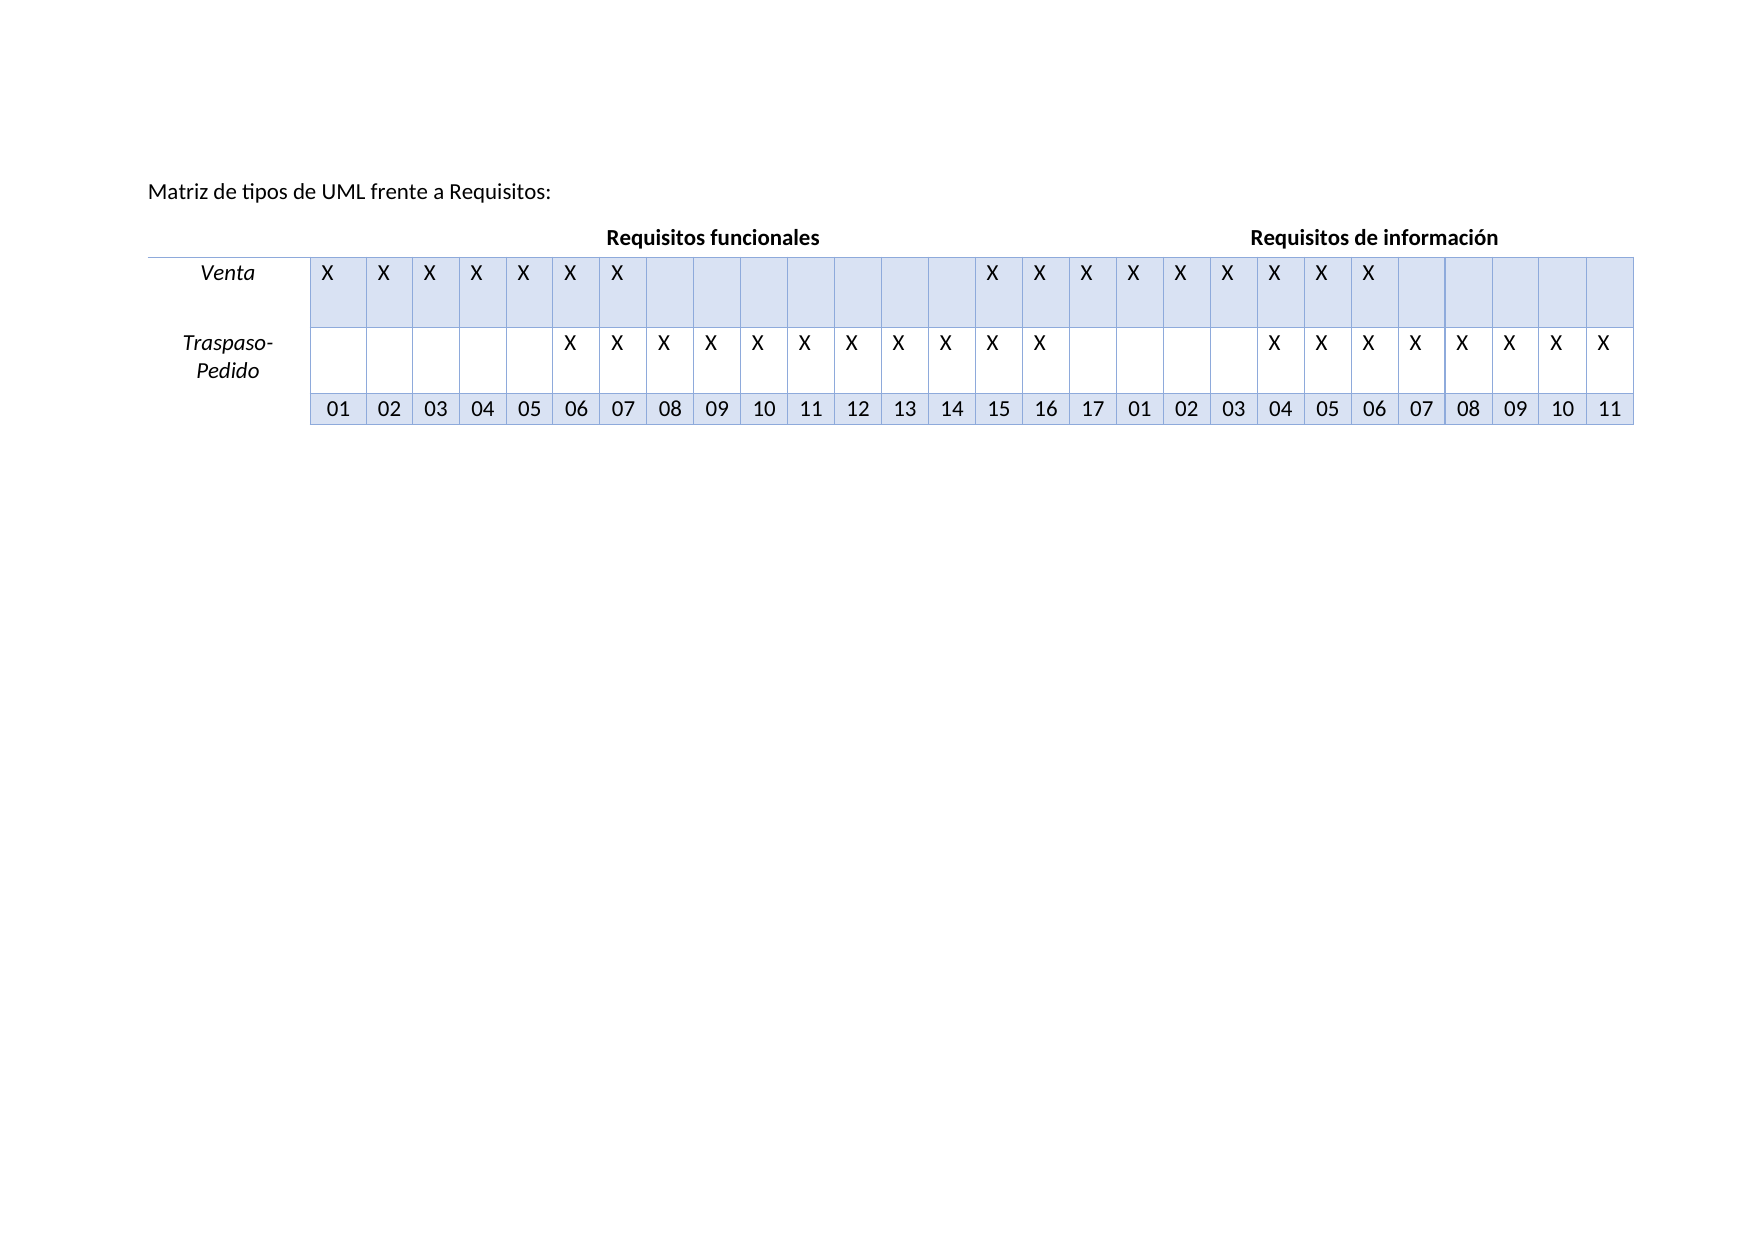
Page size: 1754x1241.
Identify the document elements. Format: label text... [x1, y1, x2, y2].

table_cell 01 [1117, 394, 1163, 424]
table_cell [647, 258, 693, 327]
table_cell X [1587, 328, 1633, 393]
table_cell [1493, 258, 1538, 327]
table_header [148, 223, 310, 257]
table_cell 04 [460, 394, 506, 424]
table_cell 02 [1164, 394, 1210, 424]
table_cell [1539, 258, 1586, 327]
table_cell 09 [1493, 394, 1538, 424]
table_cell 15 [976, 394, 1022, 424]
table_cell 07 [1399, 394, 1444, 424]
table_cell 06 [553, 394, 599, 424]
table_cell X [976, 258, 1022, 327]
table_cell [148, 393, 310, 424]
table_cell 17 [1070, 394, 1116, 424]
table_cell X [1305, 328, 1351, 393]
table_cell 03 [413, 394, 459, 424]
table_cell [460, 328, 506, 393]
table_cell X [882, 328, 928, 393]
table_cell [1070, 328, 1116, 393]
table_cell 05 [507, 394, 552, 424]
table_cell [507, 328, 552, 393]
table_cell [694, 258, 740, 327]
table_header Requisitos de información [1116, 223, 1633, 257]
table_cell X [1070, 258, 1116, 327]
table_cell [882, 258, 928, 327]
table_cell X [553, 258, 599, 327]
table_cell [788, 258, 834, 327]
table_cell X [1023, 258, 1069, 327]
table_cell X [976, 328, 1022, 393]
text Matriz de tipos de UML frente a Requisitos: [148, 177, 1606, 205]
table_cell 08 [1446, 394, 1492, 424]
table_cell X [741, 328, 787, 393]
table_cell X [929, 328, 975, 393]
table_cell 10 [1539, 394, 1586, 424]
table_cell 02 [367, 394, 412, 424]
table_cell X [1164, 258, 1210, 327]
table_cell [311, 328, 366, 393]
table_cell 09 [694, 394, 740, 424]
table_cell X [1117, 258, 1163, 327]
table_cell 13 [882, 394, 928, 424]
table_cell X [1258, 328, 1304, 393]
table_cell [1399, 258, 1444, 327]
table_cell X [1258, 258, 1304, 327]
table_cell [1446, 258, 1492, 327]
table_cell X [1539, 328, 1586, 393]
table_cell Traspaso-Pedido [148, 327, 310, 393]
table_cell [1164, 328, 1210, 393]
table_cell X [1446, 328, 1492, 393]
table_cell 08 [647, 394, 693, 424]
table_cell X [694, 328, 740, 393]
table_cell X [1352, 328, 1398, 393]
table_cell 11 [1587, 394, 1633, 424]
table_cell X [460, 258, 506, 327]
table_cell 12 [835, 394, 881, 424]
table_cell X [507, 258, 552, 327]
table_cell 10 [741, 394, 787, 424]
table_cell 03 [1211, 394, 1257, 424]
table_cell X [413, 258, 459, 327]
table_cell 01 [311, 394, 366, 424]
table_cell [835, 258, 881, 327]
table_cell X [600, 328, 646, 393]
table_cell 11 [788, 394, 834, 424]
table_header Requisitos funcionales [310, 223, 1116, 257]
table_cell 04 [1258, 394, 1304, 424]
table_cell [1587, 258, 1633, 327]
table_cell X [1305, 258, 1351, 327]
table_cell Venta [148, 258, 310, 327]
table_cell X [1023, 328, 1069, 393]
table_cell 05 [1305, 394, 1351, 424]
table_cell 16 [1023, 394, 1069, 424]
table_cell [413, 328, 459, 393]
table_cell [1211, 328, 1257, 393]
table_cell [367, 328, 412, 393]
table_cell 14 [929, 394, 975, 424]
table_cell [929, 258, 975, 327]
table_cell [741, 258, 787, 327]
table_cell 07 [600, 394, 646, 424]
table_cell X [788, 328, 834, 393]
table_cell X [311, 258, 366, 327]
table_cell X [647, 328, 693, 393]
table_cell X [1211, 258, 1257, 327]
table_cell X [1399, 328, 1444, 393]
table_cell X [1352, 258, 1398, 327]
table_cell 06 [1352, 394, 1398, 424]
table_cell X [835, 328, 881, 393]
table_cell X [367, 258, 412, 327]
table_cell X [600, 258, 646, 327]
table_cell X [553, 328, 599, 393]
table_cell X [1493, 328, 1538, 393]
table_cell [1117, 328, 1163, 393]
